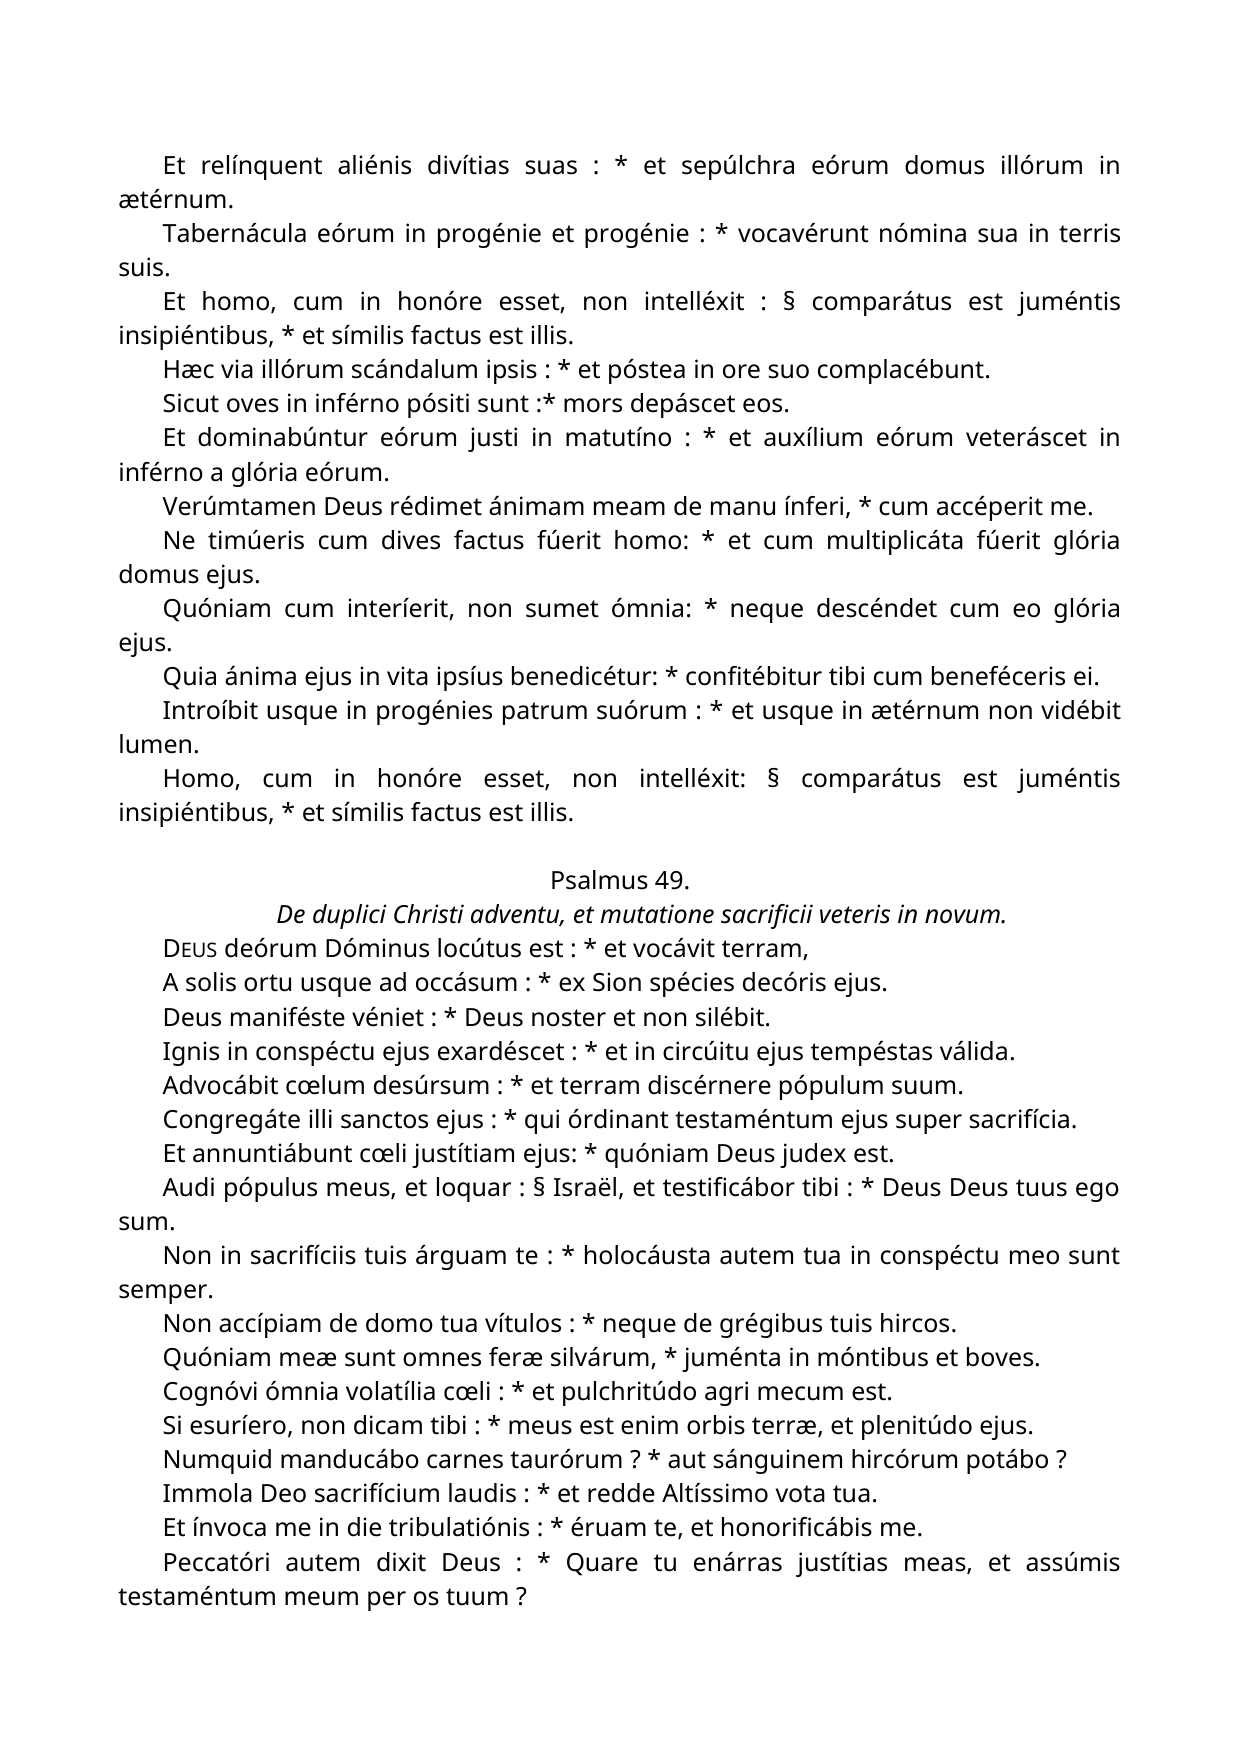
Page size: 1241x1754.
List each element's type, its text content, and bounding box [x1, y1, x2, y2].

text Tabernácula eórum in progénie et progénie : * vocavérunt nómina sua in terris suis. [118, 216, 1122, 284]
text Et relínquent aliénis divítias suas : * et sepúlchra eórum domus illórum in ætérnum. [118, 148, 1122, 216]
text Et annuntiábunt cœli justítiam ejus: * quóniam Deus judex est. [118, 1135, 1122, 1169]
text Non in sacrifíciis tuis árguam te : * holocáusta autem tua in conspéctu meo sunt semper. [118, 1238, 1122, 1306]
text Verúmtamen Deus rédimet ánimam meam de manu ínferi, * cum accéperit me. [118, 488, 1122, 522]
text A solis ortu usque ad occásum : * ex Sion spécies decóris ejus. [118, 965, 1122, 999]
text Deus maniféste véniet : * Deus noster et non silébit. [118, 999, 1122, 1033]
text Deus deórum Dóminus locútus est : * et vocávit terram, [118, 931, 1122, 965]
text Immola Deo sacrifícium laudis : * et redde Altíssimo vota tua. [118, 1476, 1122, 1510]
text Quóniam meæ sunt omnes feræ silvárum, * juménta in móntibus et boves. [118, 1340, 1122, 1374]
text Et dominabúntur eórum justi in matutíno : * et auxílium eórum veteráscet in inférno a glória eórum. [118, 420, 1122, 488]
text Peccatóri autem dixit Deus : * Quare tu enárras justítias meas, et assúmis testaméntum meum per os tuum ? [118, 1544, 1122, 1612]
text Audi pópulus meus, et loquar : § Israël, et testificábor tibi : * Deus Deus tuus ego sum. [118, 1169, 1122, 1238]
text Numquid manducábo carnes taurórum ? * aut sánguinem hircórum potábo ? [118, 1442, 1122, 1476]
text Congregáte illi sanctos ejus : * qui órdinant testaméntum ejus super sacrifícia. [118, 1101, 1122, 1135]
text Ne timúeris cum dives factus fúerit homo: * et cum multiplicáta fúerit glória domus ejus. [118, 522, 1122, 590]
text Et homo, cum in honóre esset, non intelléxit : § comparátus est juméntis insipiéntibus, * et símilis factus est illis. [118, 284, 1122, 352]
text Psalmus 49. [118, 863, 1122, 897]
text Introíbit usque in progénies patrum suórum : * et usque in ætérnum non vidébit lumen. [118, 693, 1122, 761]
text Et ínvoca me in die tribulatiónis : * éruam te, et honorificábis me. [118, 1510, 1122, 1544]
text Advocábit cœlum desúrsum : * et terram discérnere pópulum suum. [118, 1067, 1122, 1101]
text Ignis in conspéctu ejus exardéscet : * et in circúitu ejus tempéstas válida. [118, 1033, 1122, 1067]
text Sicut oves in inférno pósiti sunt :* mors depáscet eos. [118, 386, 1122, 420]
text Non accípiam de domo tua vítulos : * neque de grégibus tuis hircos. [118, 1306, 1122, 1340]
text Homo, cum in honóre esset, non intelléxit: § comparátus est juméntis insipiéntibus, * et símilis factus est illis. [118, 761, 1122, 829]
text De duplici Christi adventu, et mutatione sacrificii veteris in novum. [118, 897, 1122, 931]
text Quóniam cum interíerit, non sumet ómnia: * neque descéndet cum eo glória ejus. [118, 590, 1122, 658]
text Hæc via illórum scándalum ipsis : * et póstea in ore suo complacébunt. [118, 352, 1122, 386]
text Si esuríero, non dicam tibi : * meus est enim orbis terræ, et plenitúdo ejus. [118, 1408, 1122, 1442]
text Cognóvi ómnia volatília cœli : * et pulchritúdo agri mecum est. [118, 1374, 1122, 1408]
text Quia ánima ejus in vita ipsíus benedicétur: * confitébitur tibi cum beneféceris ei. [118, 658, 1122, 693]
